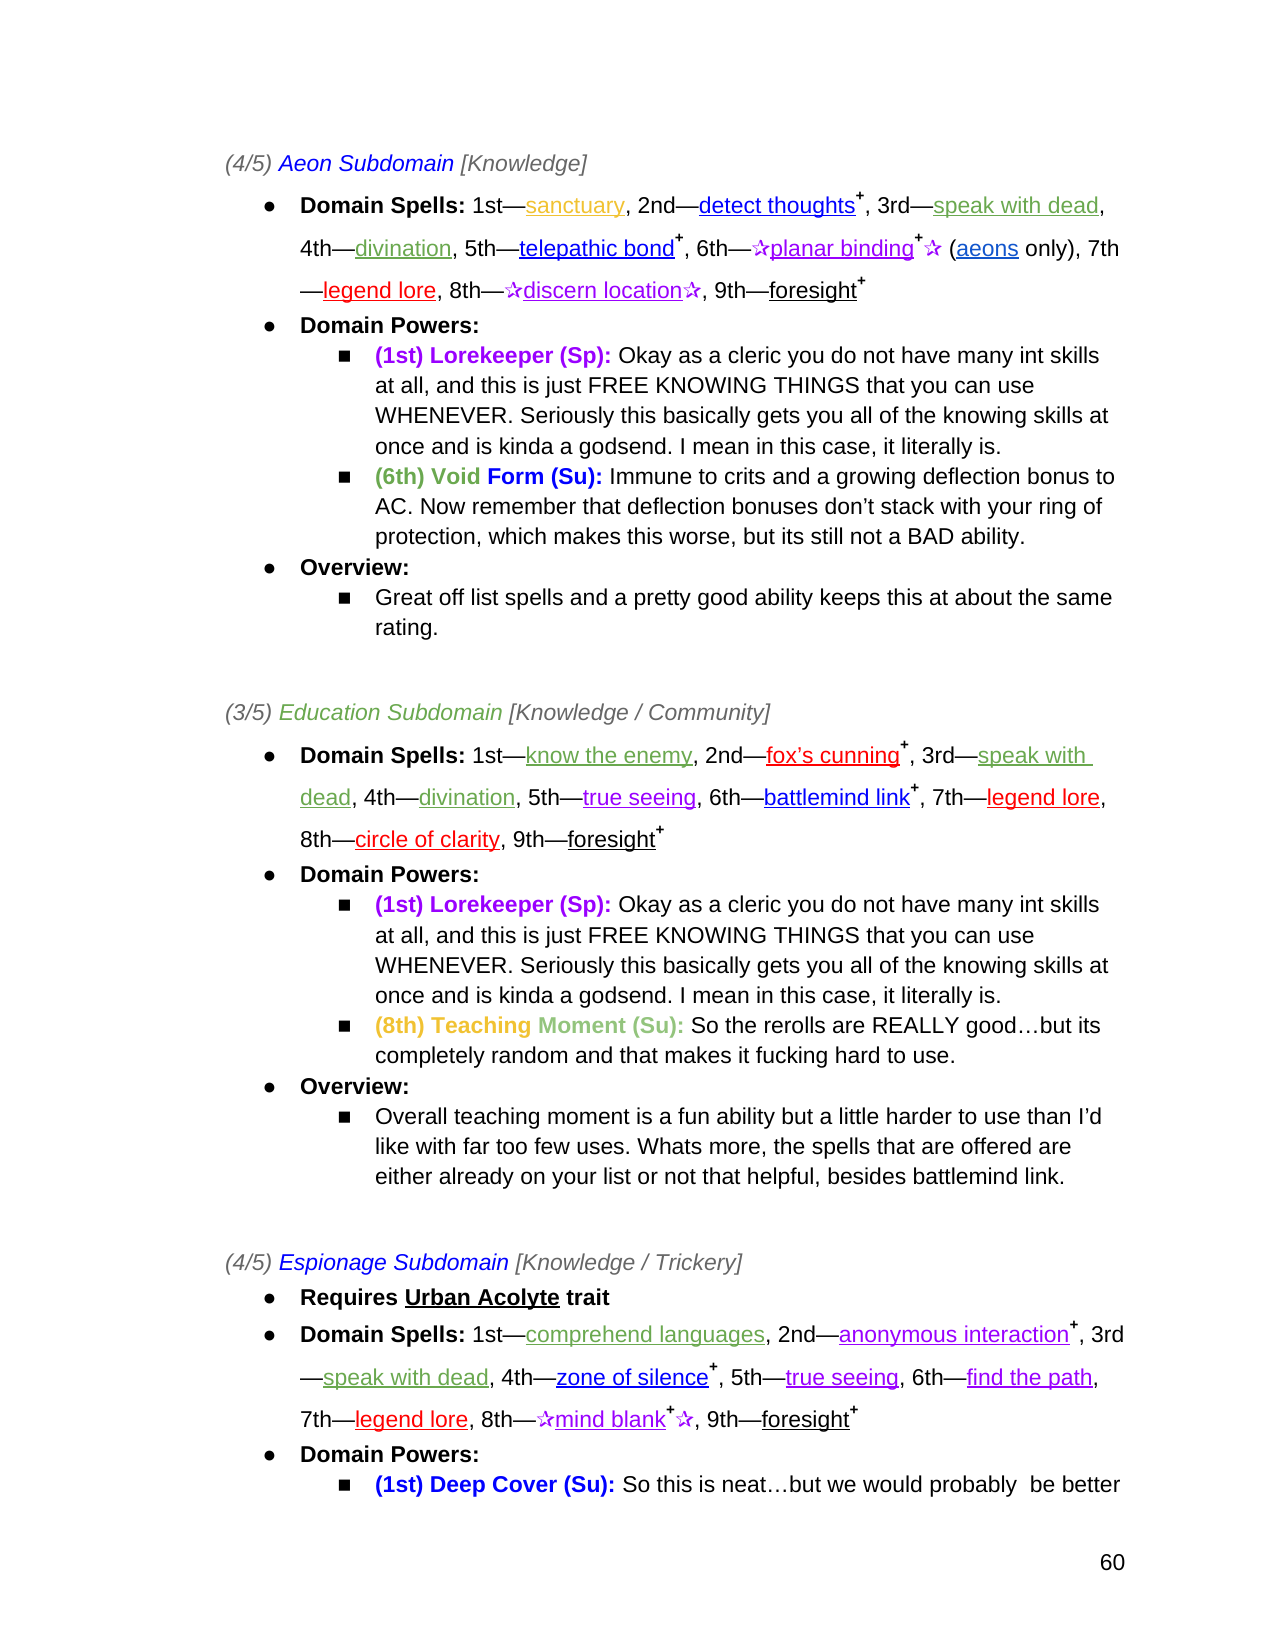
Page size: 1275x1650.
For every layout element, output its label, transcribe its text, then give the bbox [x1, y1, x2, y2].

list (1st) Lorekeeper (Sp): Okay as a cleric you do not have many int skills at all, and this is just FREE KNOWING THINGS that you can use WHENEVER. Seriously this basically gets you all of the knowing skills at once and is kinda a godsend. I mean in this case, it literally is. [337, 342, 1125, 459]
list Overview: [262, 553, 1125, 580]
list Domain Powers: [262, 1441, 1125, 1467]
list Requires Urban Acolyte trait [262, 1283, 1125, 1310]
list Domain Powers: [262, 861, 1125, 888]
list Domain Spells: 1st—comprehend languages, 2nd—anonymous interaction+, 3rd—speak with dead, 4th—zone of silence+, 5th—true seeing, 6th—find the path, 7th—legend lore, 8th—✰mind blank+✰, 9th—foresight+ [262, 1314, 1125, 1435]
subtitle (4/5) Aeon Subdomain [Knowledge] [225, 150, 1125, 176]
list Overall teaching moment is a fun ability but a little harder to use than I’d like with far too few uses. Whats more, the spells that are offered are either already on your list or not that helpful, besides battlemind link. [337, 1103, 1125, 1190]
list Domain Spells: 1st—know the enemy, 2nd—fox’s cunning+, 3rd—speak with dead, 4th—divination, 5th—true seeing, 6th—battlemind link+, 7th—legend lore, 8th—circle of clarity, 9th—foresight+ [262, 734, 1125, 856]
list (1st) Deep Cover (Su): So this is neat…but we would probably be better [337, 1471, 1125, 1497]
list Overview: [262, 1073, 1125, 1099]
list (8th) Teaching Moment (Su): So the rerolls are REALLY good…but its completely random and that makes it fucking hard to use. [337, 1012, 1125, 1069]
subtitle (3/5) Education Subdomain [Knowledge / Community] [225, 699, 1125, 726]
subtitle (4/5) Espionage Subdomain [Knowledge / Trickery] [225, 1249, 1125, 1275]
list Domain Powers: [262, 312, 1125, 338]
list Great off list spells and a pretty good ability keeps this at about the same rating. [337, 584, 1125, 640]
list (6th) Void Form (Su): Immune to crits and a growing deflection bonus to AC. Now remember that deflection bonuses don’t stack with your ring of protection, which makes this worse, but its still not a BAD ability. [337, 463, 1125, 550]
list (1st) Lorekeeper (Sp): Okay as a cleric you do not have many int skills at all, and this is just FREE KNOWING THINGS that you can use WHENEVER. Seriously this basically gets you all of the knowing skills at once and is kinda a godsend. I mean in this case, it literally is. [337, 891, 1125, 1008]
list Domain Spells: 1st—sanctuary, 2nd—detect thoughts+, 3rd—speak with dead, 4th—divination, 5th—telepathic bond+, 6th—✰planar binding+✰ (aeons only), 7th—legend lore, 8th—✰discern location✰, 9th—foresight+ [262, 185, 1125, 306]
